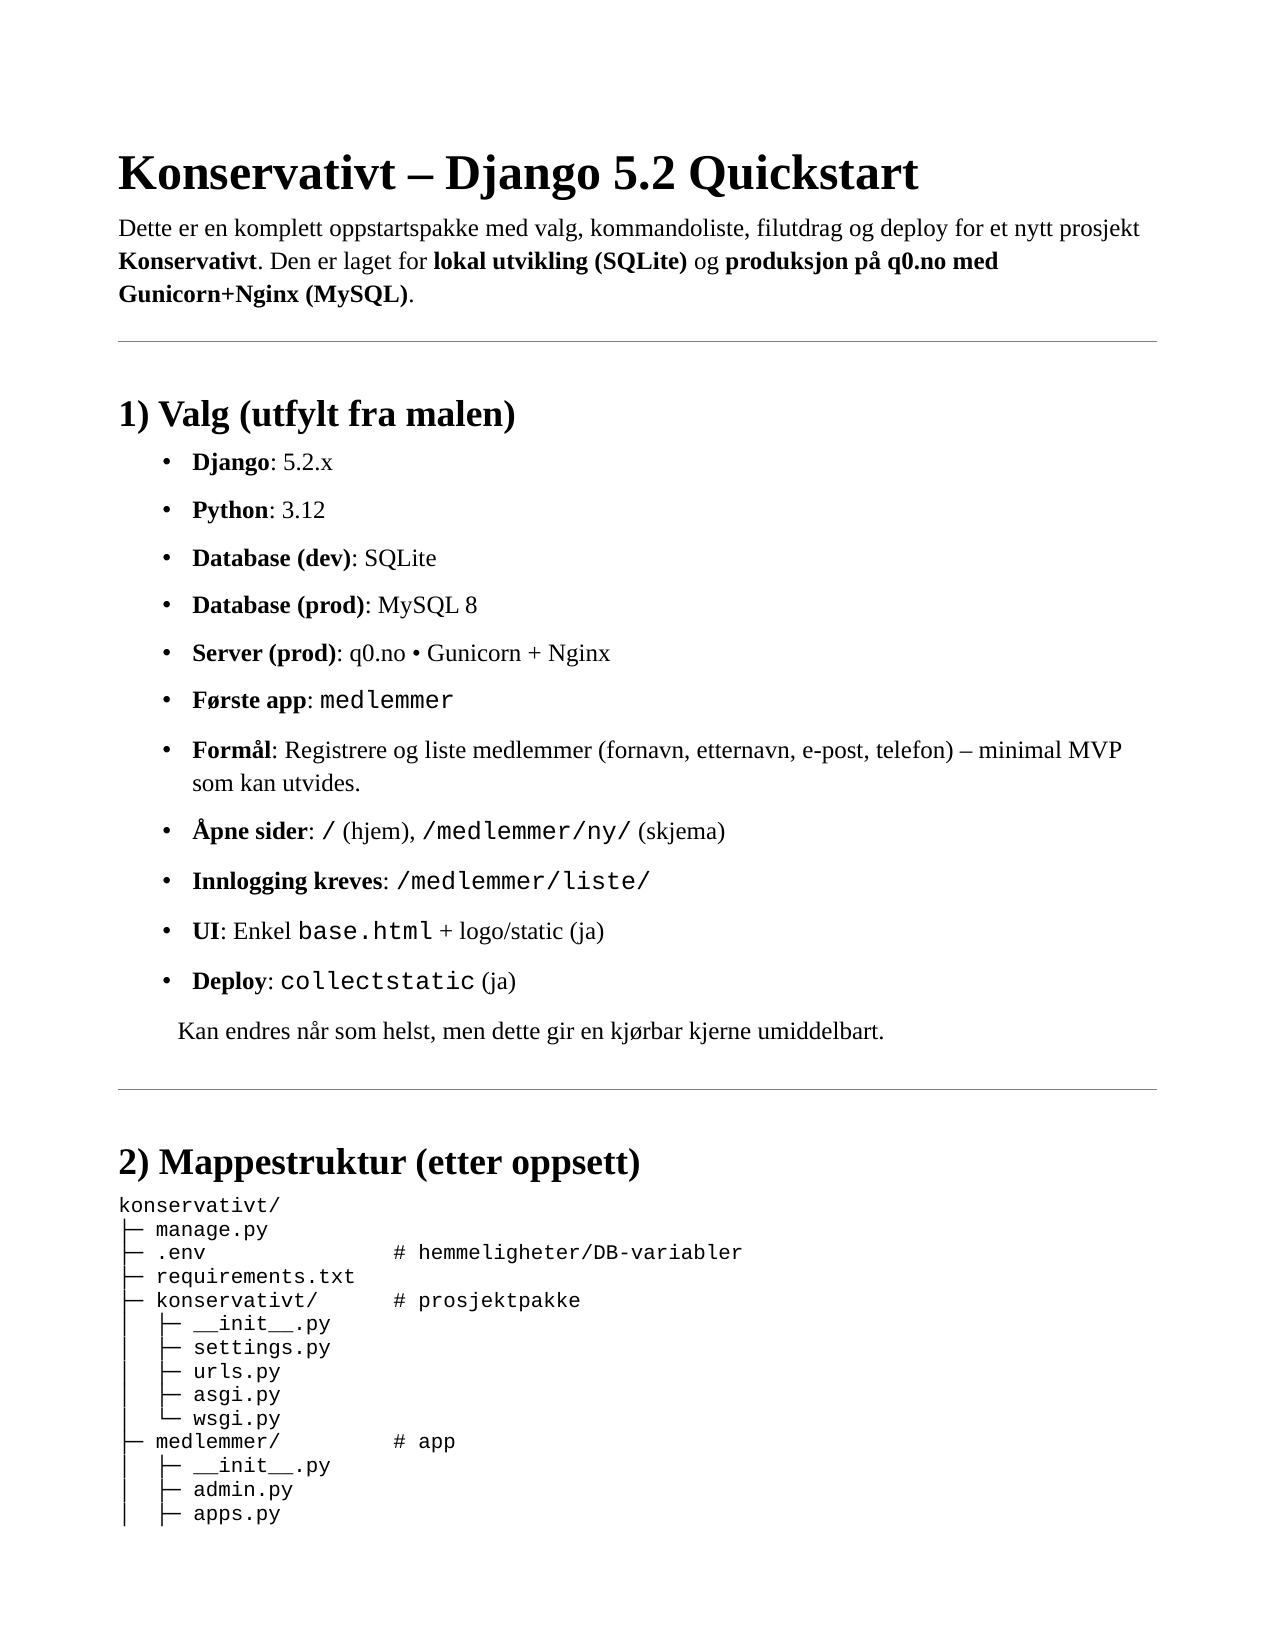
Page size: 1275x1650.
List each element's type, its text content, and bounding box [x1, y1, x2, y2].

text │ ├─ settings.py [118, 1337, 1157, 1361]
list Åpne sider: / (hjem), /medlemmer/ny/ (skjema) [162, 816, 1157, 847]
text konservativt/ [118, 1195, 1157, 1219]
text ├─ .env # hemmeligheter/DB-variabler [118, 1242, 1157, 1266]
text ├─ konservativt/ # prosjektpakke [125, 1290, 1157, 1313]
text │ ├─ __init__.py [118, 1313, 1157, 1337]
text │ ├─ apps.py [118, 1502, 1157, 1526]
text │ └─ wsgi.py [125, 1408, 1157, 1432]
text ├─ requirements.txt [118, 1266, 1157, 1290]
subtitle 1) Valg (utfylt fra malen) [118, 392, 1157, 435]
text │ ├─ __init__.py [118, 1455, 1157, 1479]
list Formål: Registrere og liste medlemmer (fornavn, etternavn, e‑post, telefon) – minimal MVP som kan utvides. [162, 736, 1157, 797]
text │ ├─ urls.py [162, 1361, 1157, 1384]
subtitle Konservativt – Django 5.2 Quickstart [118, 143, 1157, 201]
list Første app: medlemmer [162, 686, 1157, 716]
list Innlogging kreves: /medlemmer/liste/ [162, 866, 1157, 897]
list Django: 5.2.x [162, 447, 1157, 476]
subtitle 2) Mappestruktur (etter oppsett) [118, 1139, 1157, 1183]
text Kan endres når som helst, men dette gir en kjørbar kjerne umiddelbart. [177, 1016, 1098, 1045]
text ├─ medlemmer/ # app [118, 1432, 1157, 1455]
list Deploy: collectstatic (ja) [162, 966, 1157, 997]
list Python: 3.12 [162, 495, 1157, 524]
list UI: Enkel base.html + logo/static (ja) [162, 916, 1157, 947]
list Server (prod): q0.no • Gunicorn + Nginx [162, 638, 1157, 667]
list Database (dev): SQLite [162, 543, 1157, 571]
text │ ├─ urls.py [125, 1361, 161, 1384]
text │ ├─ admin.py [162, 1479, 1157, 1502]
text │ ├─ asgi.py [118, 1384, 1157, 1408]
text Dette er en komplett oppstartspakke med valg, kommandoliste, filutdrag og deploy for et nytt prosjekt Konservativt. Den er laget for lokal utvikling (SQLite) og produksjon på q0.no med Gunicorn+Nginx (MySQL). [118, 213, 1157, 308]
text │ ├─ admin.py [125, 1479, 161, 1502]
list Database (prod): MySQL 8 [162, 590, 1157, 619]
text ├─ manage.py [125, 1219, 1157, 1242]
